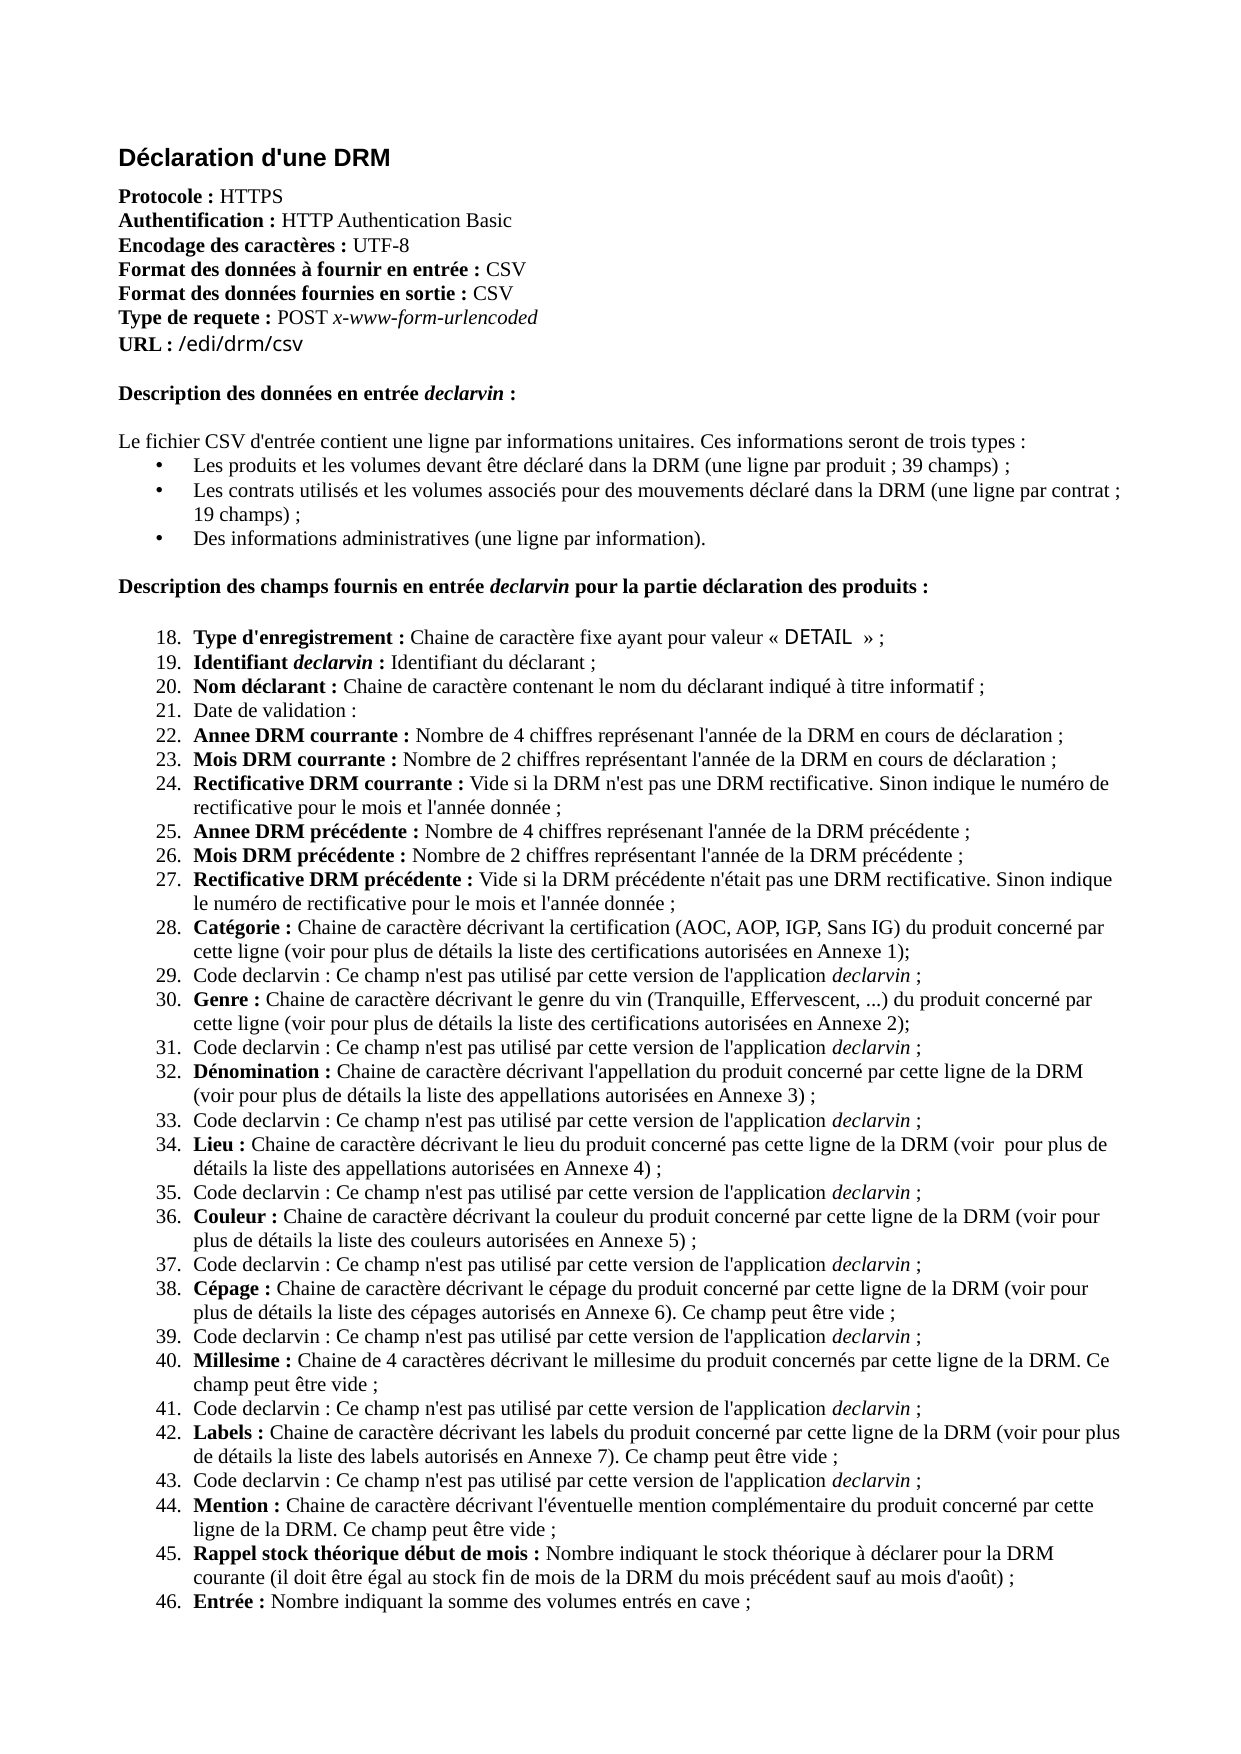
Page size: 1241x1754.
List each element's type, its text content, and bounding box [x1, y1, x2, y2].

list Annee DRM courrante : Nombre de 4 chiffres représenant l'année de la DRM en cours de déclaration ; [156, 722, 1122, 747]
text URL : /edi/drm/csv [118, 329, 1122, 357]
subtitle Déclaration d'une DRM [118, 143, 1122, 172]
text Le fichier CSV d'entrée contient une ligne par informations unitaires. Ces informations seront de trois types : [118, 429, 1122, 453]
list Cépage : Chaine de caractère décrivant le cépage du produit concerné par cette ligne de la DRM (voir pour plus de détails la liste des cépages autorisés en Annexe 6). Ce champ peut être vide ; [156, 1276, 1122, 1324]
list Code declarvin : Ce champ n'est pas utilisé par cette version de l'application declarvin ; [156, 1468, 1122, 1492]
list Entrée : Nombre indiquant la somme des volumes entrés en cave ; [156, 1589, 1122, 1613]
text Protocole : HTTPS [118, 184, 1122, 208]
text Type de requete : POST x-www-form-urlencoded [118, 305, 1122, 329]
list Millesime : Chaine de 4 caractères décrivant le millesime du produit concernés par cette ligne de la DRM. Ce champ peut être vide ; [156, 1348, 1122, 1396]
text Authentification : HTTP Authentication Basic [118, 208, 1122, 232]
list Type d'enregistrement : Chaine de caractère fixe ayant pour valeur « DETAIL » ; [156, 622, 1122, 650]
list Identifiant declarvin : Identifiant du déclarant ; [156, 650, 1122, 674]
text Description des champs fournis en entrée declarvin pour la partie déclaration des produits : [118, 574, 1122, 598]
list Les contrats utilisés et les volumes associés pour des mouvements déclaré dans la DRM (une ligne par contrat ; 19 champs) ; [156, 477, 1122, 526]
list Couleur : Chaine de caractère décrivant la couleur du produit concerné par cette ligne de la DRM (voir pour plus de détails la liste des couleurs autorisées en Annexe 5) ; [156, 1204, 1122, 1252]
list Rectificative DRM courrante : Vide si la DRM n'est pas une DRM rectificative. Sinon indique le numéro de rectificative pour le mois et l'année donnée ; [156, 771, 1122, 819]
list Code declarvin : Ce champ n'est pas utilisé par cette version de l'application declarvin ; [156, 1035, 1122, 1059]
list Lieu : Chaine de caractère décrivant le lieu du produit concerné pas cette ligne de la DRM (voir pour plus de détails la liste des appellations autorisées en Annexe 4) ; [156, 1132, 1122, 1180]
list Annee DRM précédente : Nombre de 4 chiffres représenant l'année de la DRM précédente ; [156, 819, 1122, 843]
list Les produits et les volumes devant être déclaré dans la DRM (une ligne par produit ; 39 champs) ; [156, 453, 1122, 477]
list Code declarvin : Ce champ n'est pas utilisé par cette version de l'application declarvin ; [156, 1252, 1122, 1276]
list Genre : Chaine de caractère décrivant le genre du vin (Tranquille, Effervescent, ...) du produit concerné par cette ligne (voir pour plus de détails la liste des certifications autorisées en Annexe 2); [156, 987, 1122, 1035]
list Catégorie : Chaine de caractère décrivant la certification (AOC, AOP, IGP, Sans IG) du produit concerné par cette ligne (voir pour plus de détails la liste des certifications autorisées en Annexe 1); [156, 915, 1122, 963]
list Dénomination : Chaine de caractère décrivant l'appellation du produit concerné par cette ligne de la DRM (voir pour plus de détails la liste des appellations autorisées en Annexe 3) ; [156, 1059, 1122, 1107]
list Code declarvin : Ce champ n'est pas utilisé par cette version de l'application declarvin ; [156, 1396, 1122, 1420]
list Code declarvin : Ce champ n'est pas utilisé par cette version de l'application declarvin ; [156, 963, 1122, 987]
list Rappel stock théorique début de mois : Nombre indiquant le stock théorique à déclarer pour la DRM courante (il doit être égal au stock fin de mois de la DRM du mois précédent sauf au mois d'août) ; [156, 1541, 1122, 1589]
list Date de validation : [156, 698, 1122, 722]
list Labels : Chaine de caractère décrivant les labels du produit concerné par cette ligne de la DRM (voir pour plus de détails la liste des labels autorisés en Annexe 7). Ce champ peut être vide ; [156, 1420, 1122, 1468]
list Mois DRM précédente : Nombre de 2 chiffres représentant l'année de la DRM précédente ; [156, 843, 1122, 867]
list Mention : Chaine de caractère décrivant l'éventuelle mention complémentaire du produit concerné par cette ligne de la DRM. Ce champ peut être vide ; [156, 1492, 1122, 1541]
text Description des données en entrée declarvin : [118, 381, 1122, 405]
list Code declarvin : Ce champ n'est pas utilisé par cette version de l'application declarvin ; [156, 1107, 1122, 1132]
list Code declarvin : Ce champ n'est pas utilisé par cette version de l'application declarvin ; [156, 1180, 1122, 1204]
text Format des données fournies en sortie : CSV [118, 281, 1122, 305]
list Rectificative DRM précédente : Vide si la DRM précédente n'était pas une DRM rectificative. Sinon indique le numéro de rectificative pour le mois et l'année donnée ; [156, 867, 1122, 915]
text Format des données à fournir en entrée : CSV [118, 257, 1122, 281]
list Des informations administratives (une ligne par information). [156, 526, 1122, 550]
text Encodage des caractères : UTF-8 [118, 232, 1122, 257]
list Mois DRM courrante : Nombre de 2 chiffres représentant l'année de la DRM en cours de déclaration ; [156, 747, 1122, 771]
list Code declarvin : Ce champ n'est pas utilisé par cette version de l'application declarvin ; [156, 1324, 1122, 1348]
list Nom déclarant : Chaine de caractère contenant le nom du déclarant indiqué à titre informatif ; [156, 674, 1122, 698]
